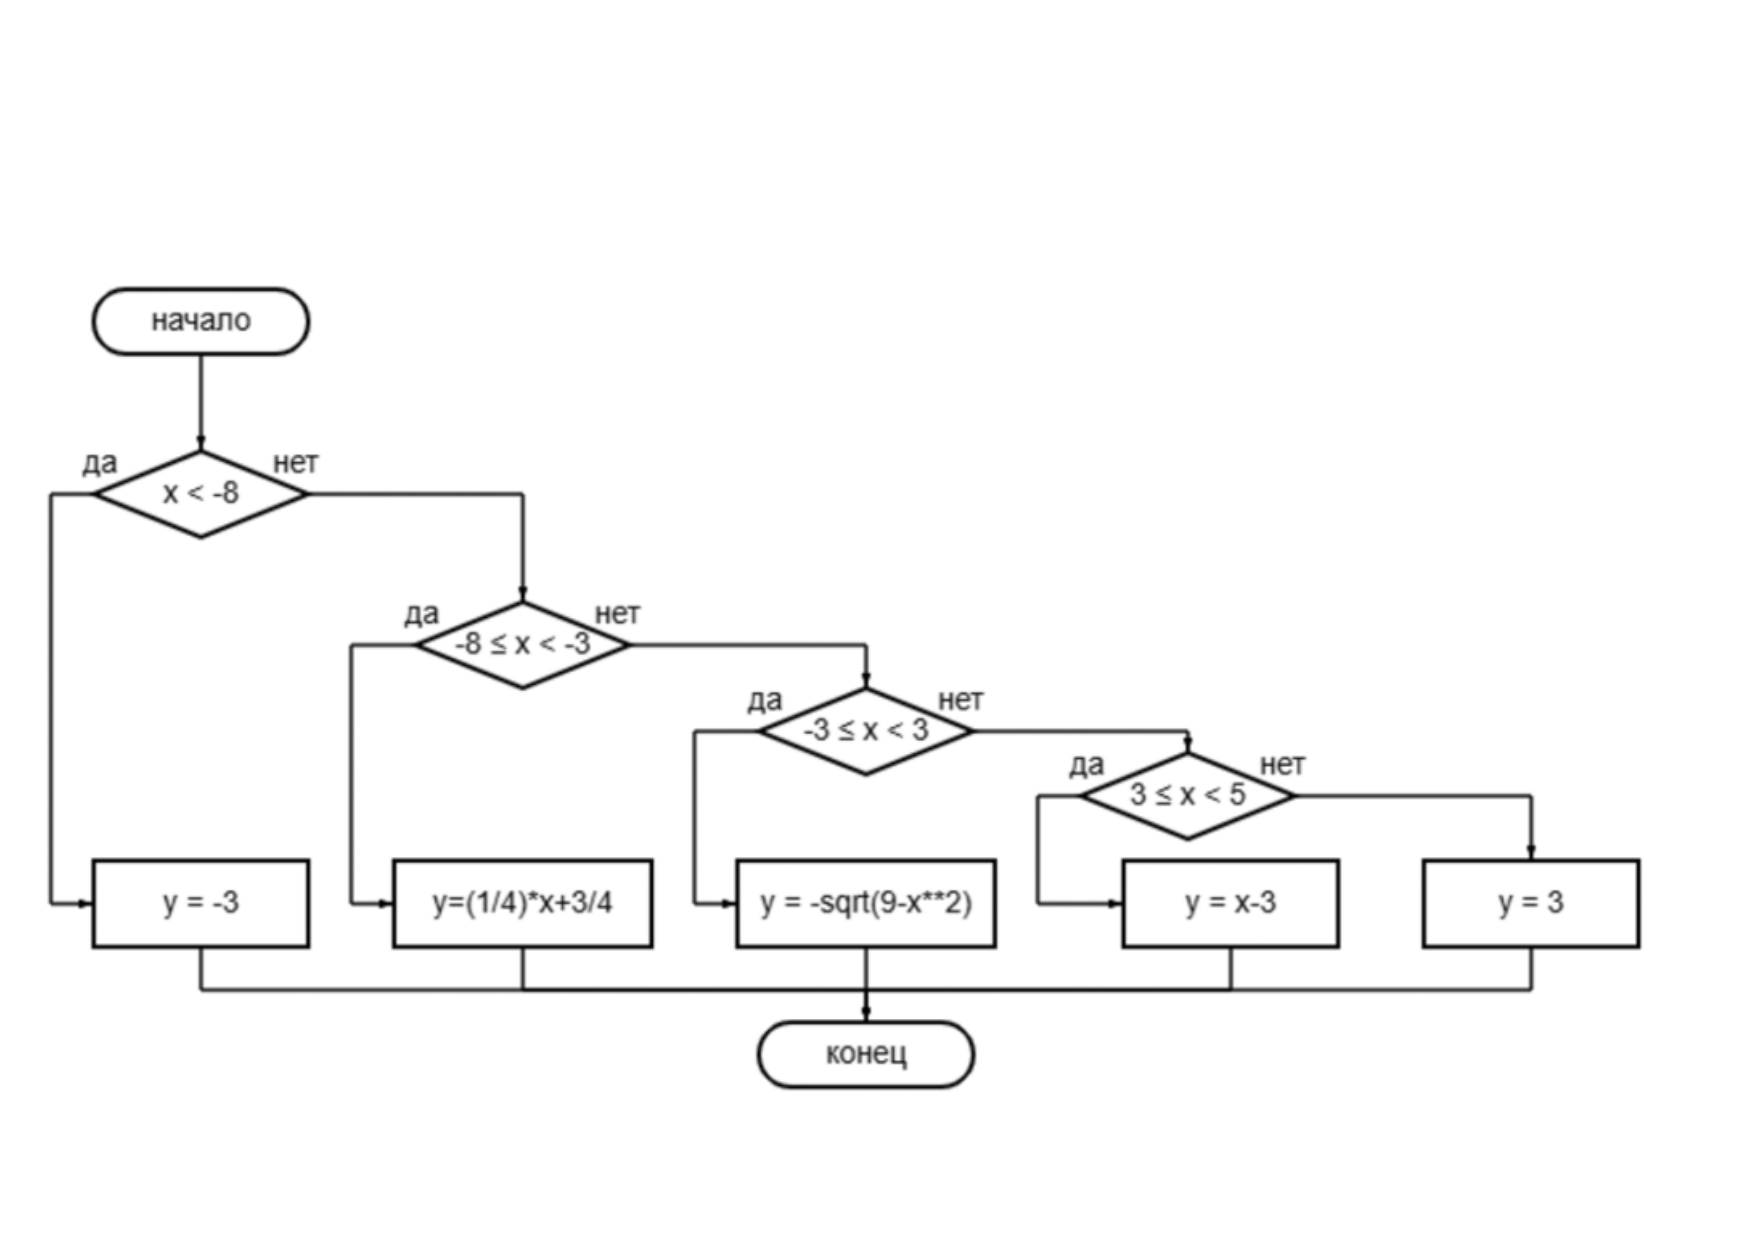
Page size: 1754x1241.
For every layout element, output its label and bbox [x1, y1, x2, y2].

picture [43, 259, 1650, 1104]
